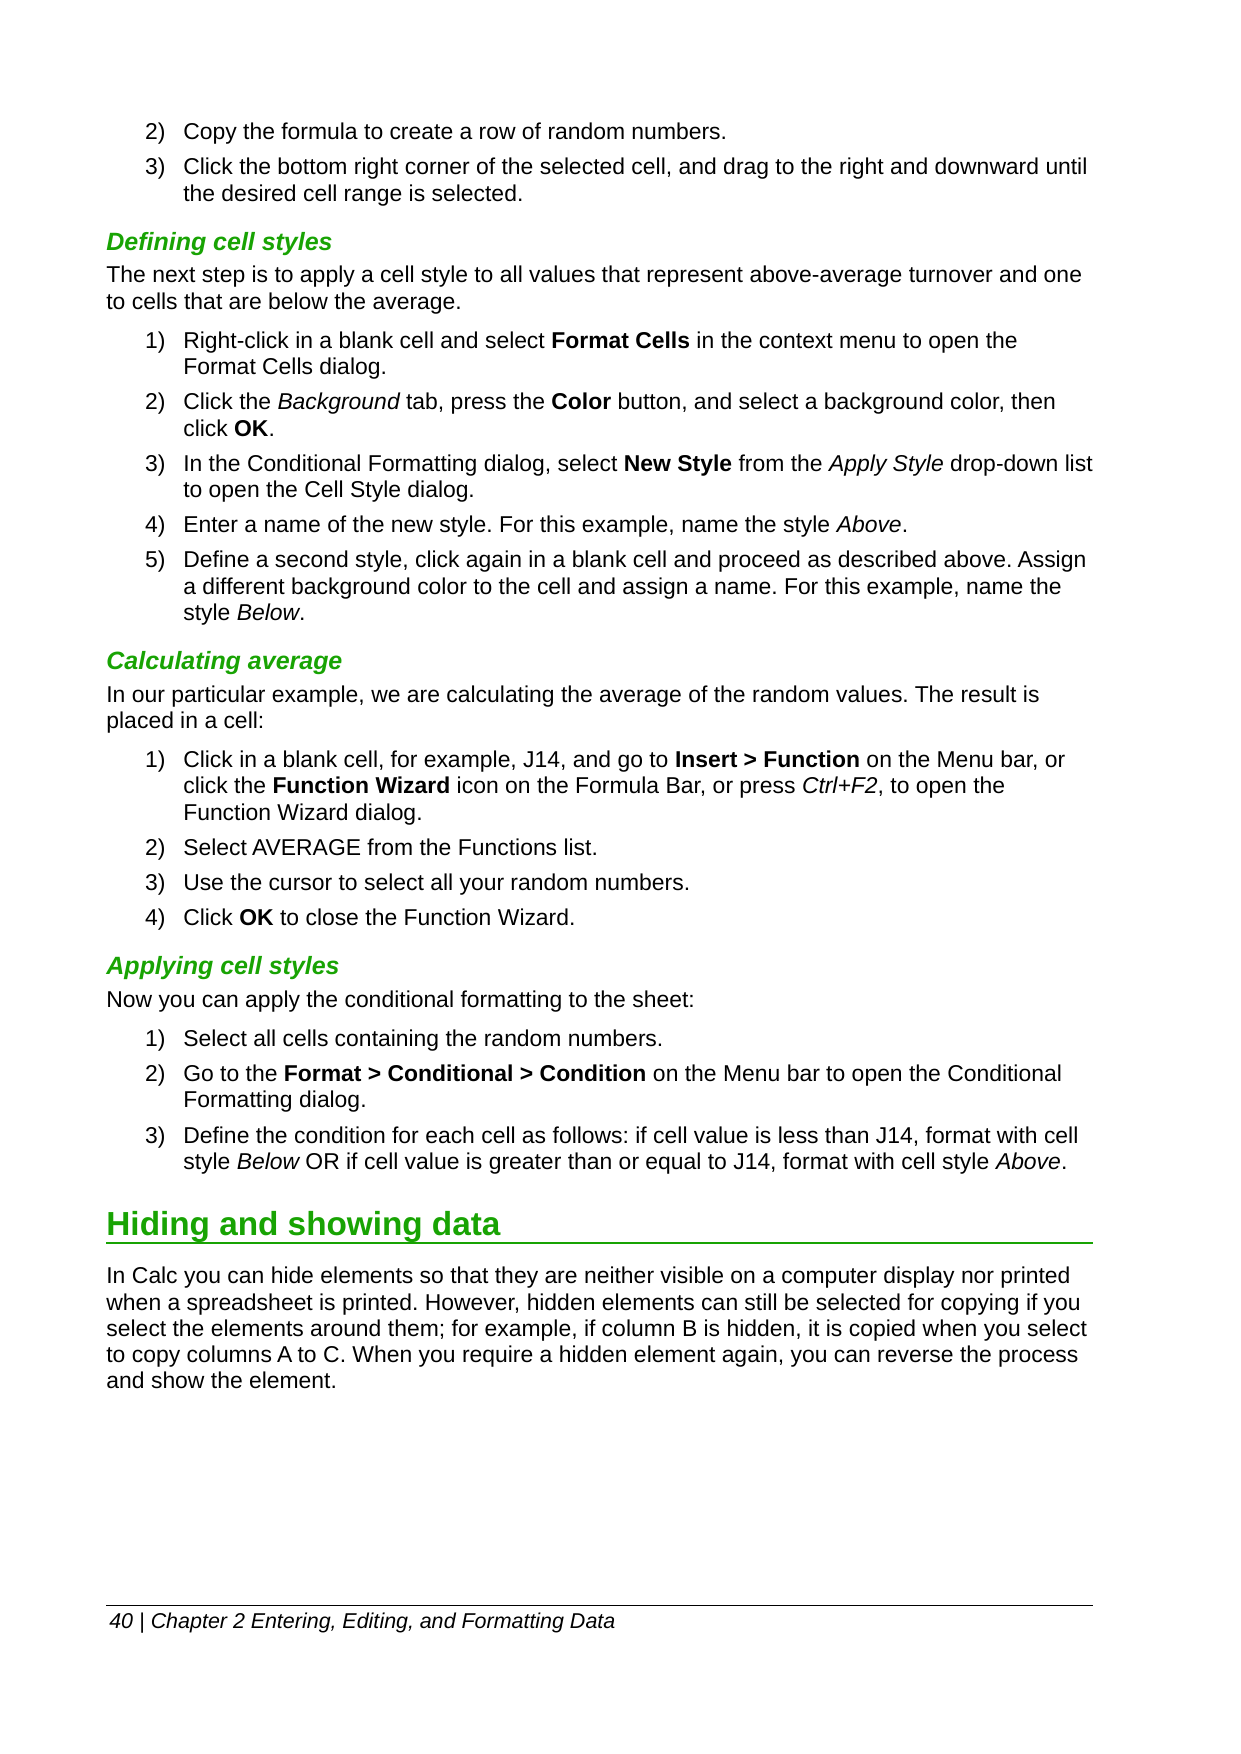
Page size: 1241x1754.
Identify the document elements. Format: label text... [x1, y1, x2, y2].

list Define a second style, click again in a blank cell and proceed as described above. Assign a different background color to the cell and assign a name. For this example, name the style Below. [165, 546, 1093, 626]
list Use the cursor to select all your random numbers. [165, 869, 1093, 896]
list Click the bottom right corner of the selected cell, and drag to the right and downward until the desired cell range is selected. [165, 153, 1093, 206]
list Copy the formula to create a row of random numbers. [165, 118, 1093, 144]
text In our particular example, we are calculating the average of the random values. The result is placed in a cell: [106, 681, 1093, 733]
text The next step is to apply a cell style to all values that represent above-average turnover and one to cells that are below the average. [106, 261, 1093, 314]
list Click the Background tab, press the Color button, and select a background color, then click OK. [165, 388, 1093, 441]
subtitle Applying cell styles [106, 951, 1093, 980]
subtitle Defining cell styles [106, 227, 1093, 255]
text In Calc you can hide elements so that they are neither visible on a computer display nor printed when a spreadsheet is printed. However, hidden elements can still be selected for copying if you select the elements around them; for example, if column B is hidden, it is copied when you select to copy columns A to C. When you require a hidden element again, you can reverse the process and show the element. [106, 1262, 1093, 1394]
list In the Conditional Formatting dialog, select New Style from the Apply Style drop-down list to open the Cell Style dialog. [165, 450, 1093, 502]
subtitle Hiding and showing data [106, 1204, 1093, 1242]
list Click OK to close the Function Wizard. [165, 904, 1093, 931]
list Go to the Format > Conditional > Condition on the Menu bar to open the Conditional Formatting dialog. [165, 1060, 1093, 1113]
list Define the condition for each cell as follows: if cell value is less than J14, format with cell style Below OR if cell value is greater than or equal to J14, format with cell style Above. [165, 1122, 1093, 1174]
list Right-click in a blank cell and select Format Cells in the context menu to open the Format Cells dialog. [165, 327, 1093, 379]
text Now you can apply the conditional formatting to the sheet: [106, 986, 1093, 1012]
subtitle Calculating average [106, 646, 1093, 675]
list Enter a name of the new style. For this example, name the style Above. [165, 511, 1093, 538]
list Select AVERAGE from the Functions list. [165, 834, 1093, 860]
list Select all cells containing the random numbers. [165, 1025, 1093, 1051]
list Click in a blank cell, for example, J14, and go to Insert > Function on the Menu bar, or click the Function Wizard icon on the Formula Bar, or press Ctrl+F2, to open the Function Wizard dialog. [165, 746, 1093, 825]
